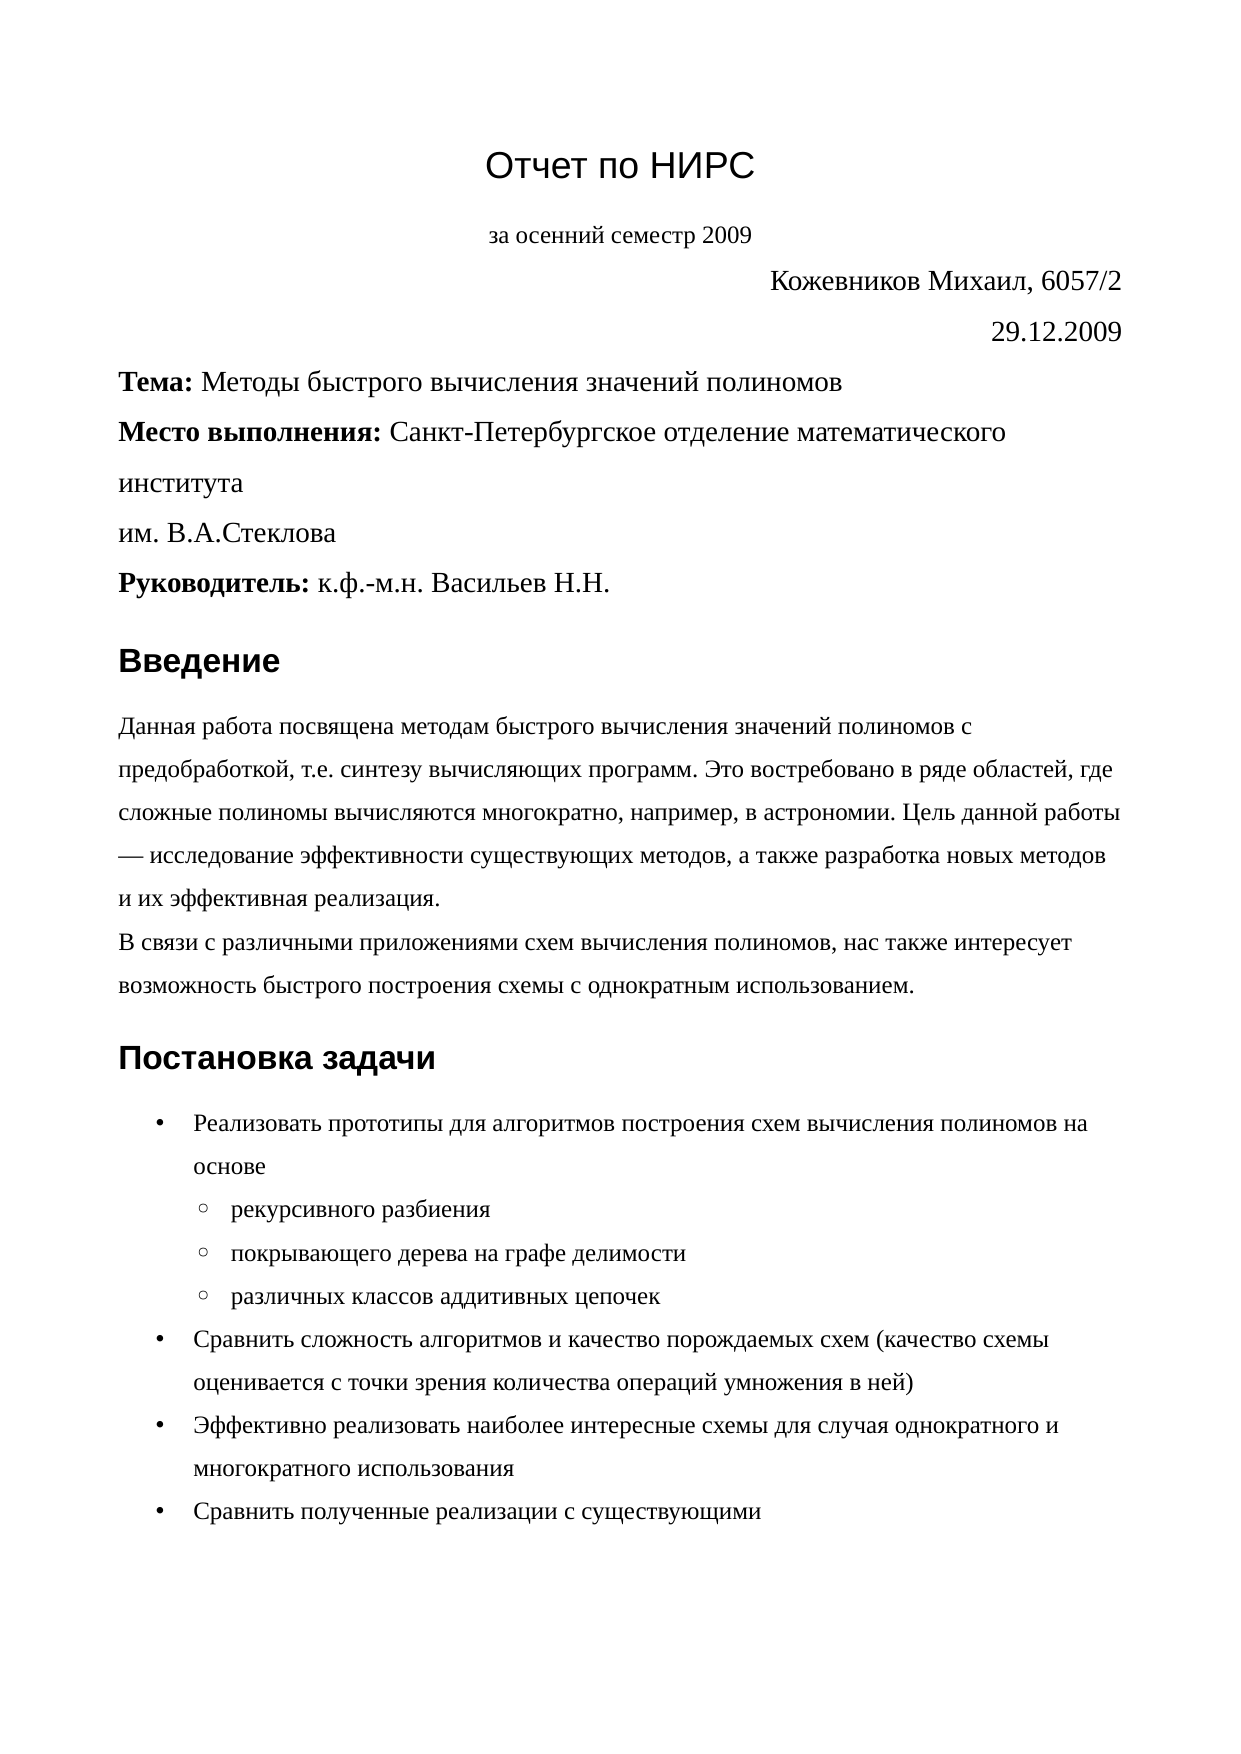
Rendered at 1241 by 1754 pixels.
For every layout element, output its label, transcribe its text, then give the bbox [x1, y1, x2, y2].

text Кожевников Михаил, 6057/2 [118, 263, 1122, 297]
subtitle Введение [118, 641, 1122, 679]
text Тема: Методы быстрого вычисления значений полиномов [118, 364, 1122, 398]
text им. В.А.Стеклова [118, 515, 1122, 548]
text Данная работа посвящена методам быстрого вычисления значений полиномов с предобработкой, т.е. синтезу вычисляющих программ. Это востребовано в ряде областей, где сложные полиномы вычисляются многократно, например, в астрономии. Цель данной работы — исследование эффективности существующих методов, а также разработка новых методов и их эффективная реализация. [118, 711, 1122, 912]
text В связи с различными приложениями схем вычисления полиномов, нас также интересует возможность быстрого построения схемы с однократным использованием. [118, 927, 1122, 998]
text Руководитель: к.ф.-м.н. Васильев Н.Н. [118, 565, 1122, 599]
text за осенний семестр 2009 [118, 220, 1122, 249]
list различных классов аддитивных цепочек [193, 1281, 1122, 1309]
subtitle Постановка задачи [118, 1038, 1122, 1077]
list покрывающего дерева на графе делимости [193, 1238, 1122, 1266]
text Место выполнения: Санкт-Петербургское отделение математического института [118, 414, 1122, 498]
text 29.12.2009 [118, 314, 1122, 347]
list Сравнить сложность алгоритмов и качество порождаемых схем (качество схемы оценивается с точки зрения количества операций умножения в ней) [156, 1324, 1122, 1396]
list Эффективно реализовать наиболее интересные схемы для случая однократного и многократного использования [156, 1410, 1122, 1482]
list Сравнить полученные реализации с существующими [156, 1496, 1122, 1525]
list Реализовать прототипы для алгоритмов построения схем вычисления полиномов на основе [156, 1108, 1122, 1180]
subtitle Отчет по НИРС [118, 143, 1122, 186]
list рекурсивного разбиения [193, 1194, 1122, 1223]
